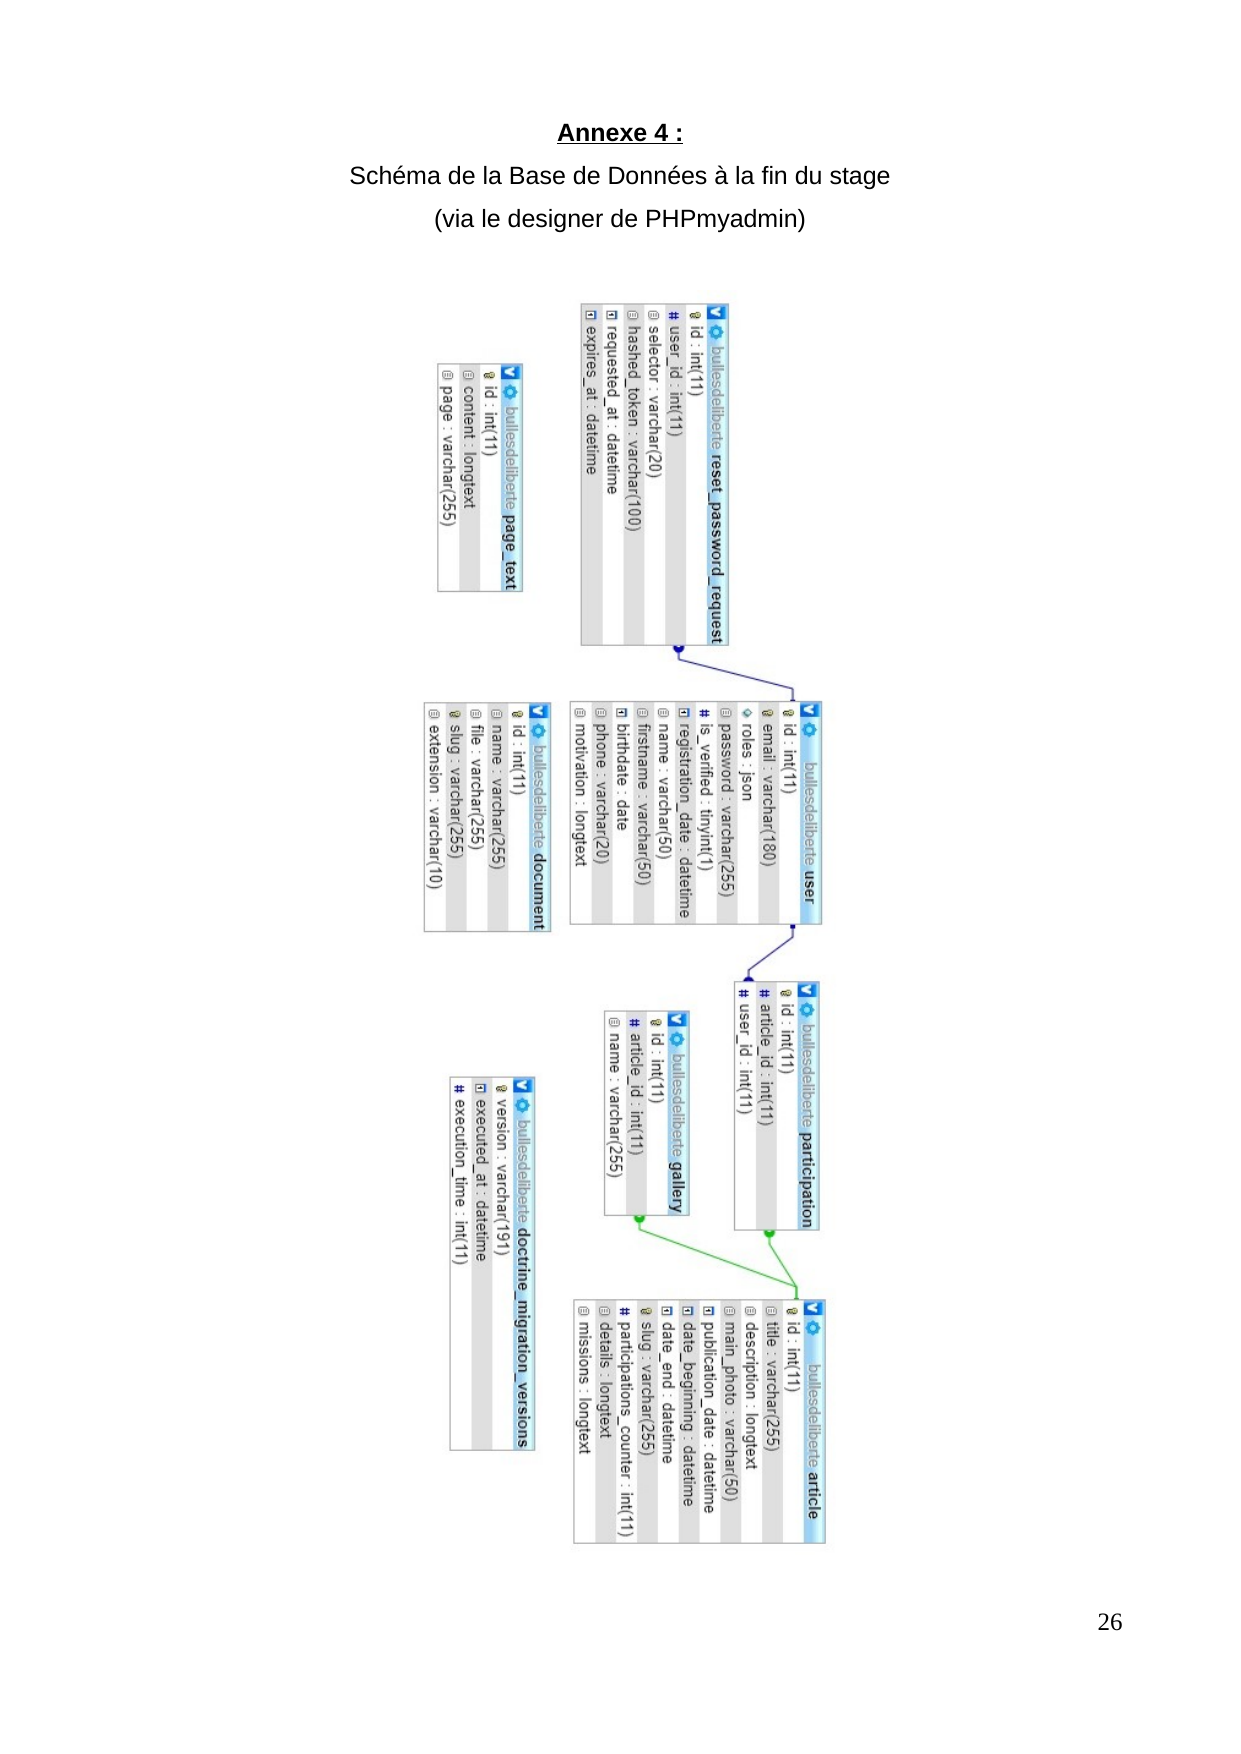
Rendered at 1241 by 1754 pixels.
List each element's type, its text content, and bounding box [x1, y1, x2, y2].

text (via le designer de PHPmyadmin) [118, 204, 1122, 233]
text Annexe 4 : [118, 118, 1122, 147]
picture [403, 290, 837, 1566]
text Schéma de la Base de Données à la fin du stage [118, 161, 1122, 190]
